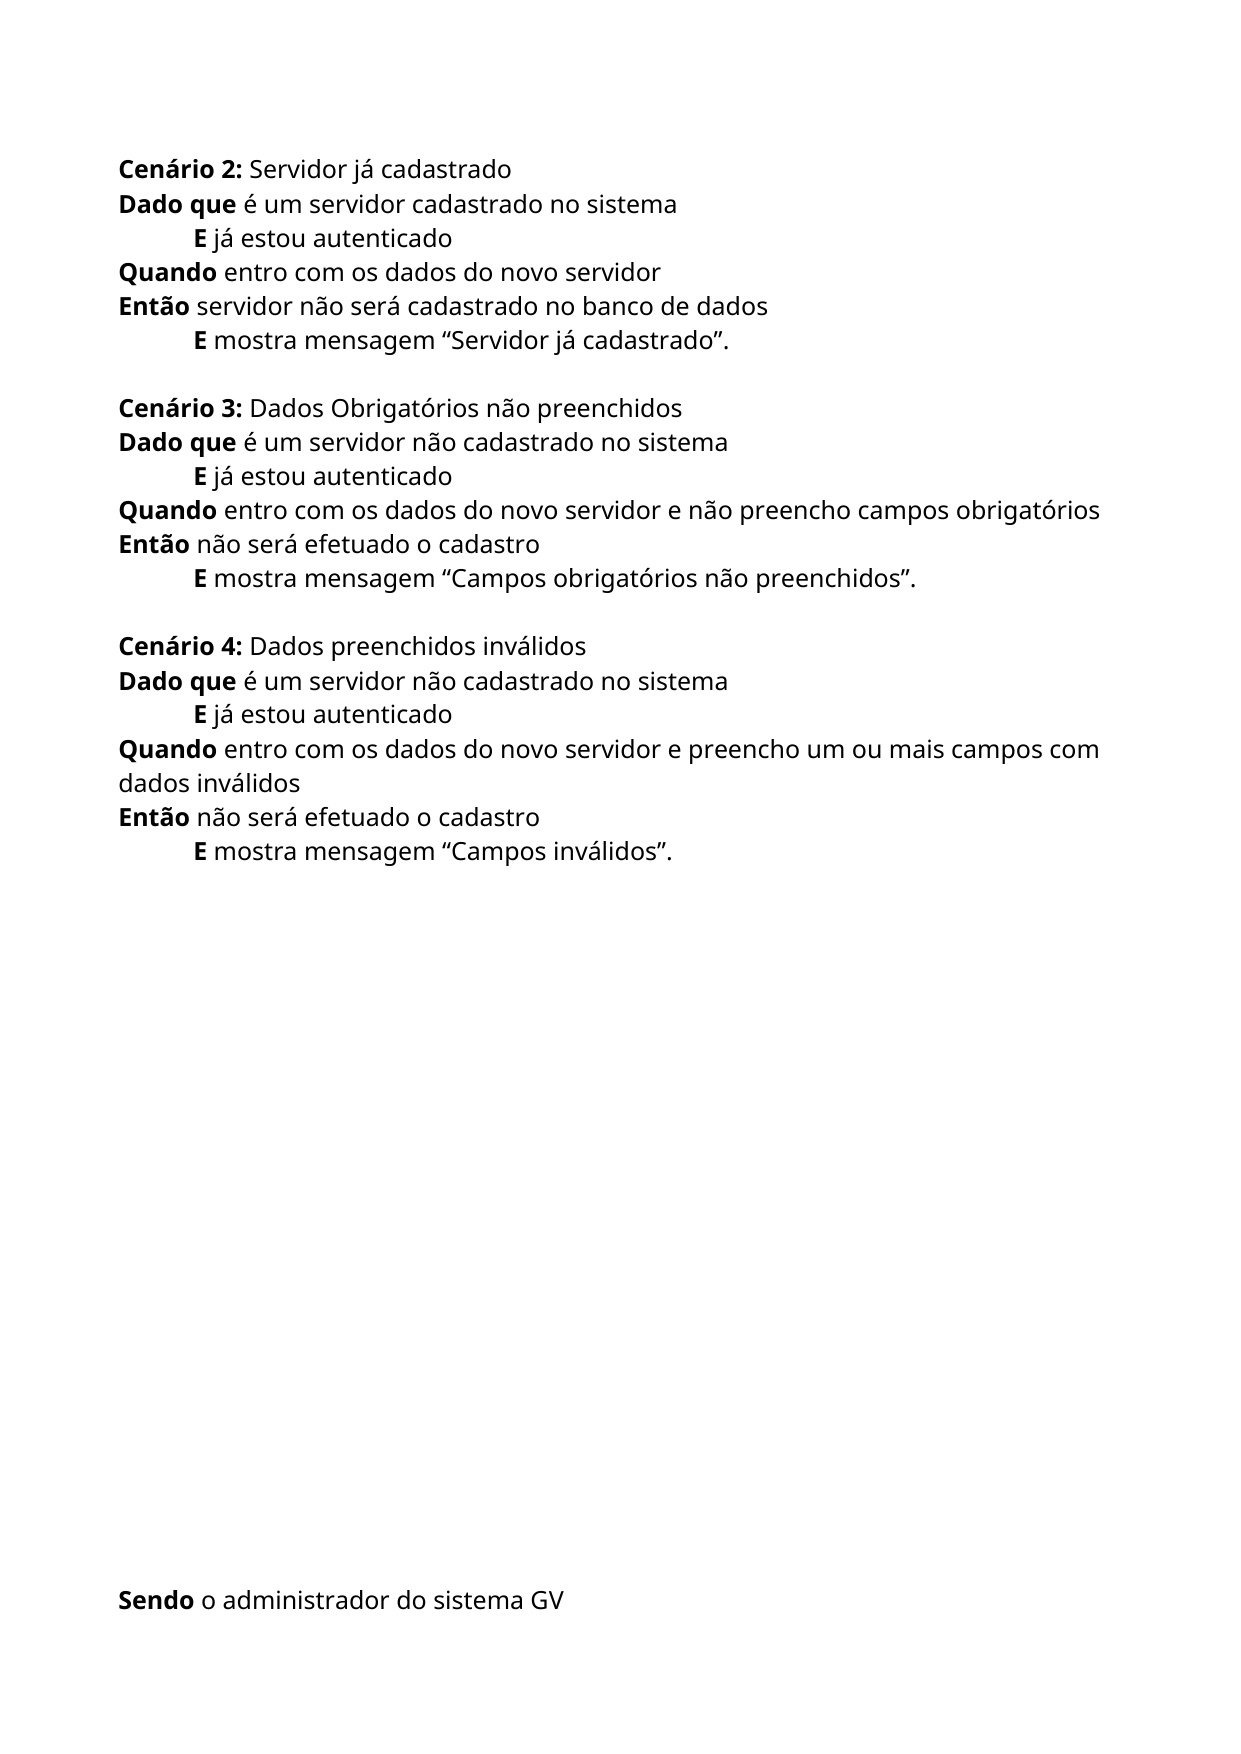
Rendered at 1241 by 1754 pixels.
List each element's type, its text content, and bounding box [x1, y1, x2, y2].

text Dado que é um servidor não cadastrado no sistema [118, 425, 1122, 459]
text Então não será efetuado o cadastro [118, 527, 1122, 561]
text E já estou autenticado [118, 459, 1122, 493]
text Dado que é um servidor cadastrado no sistema [118, 186, 1122, 220]
text E mostra mensagem “Campos inválidos”. [118, 833, 1122, 867]
text Cenário 4: Dados preenchidos inválidos [118, 629, 1122, 663]
text E já estou autenticado [118, 697, 1122, 731]
text Cenário 3: Dados Obrigatórios não preenchidos [118, 391, 1122, 425]
text E mostra mensagem “Campos obrigatórios não preenchidos”. [118, 561, 1122, 595]
text Dado que é um servidor não cadastrado no sistema [118, 663, 1122, 697]
text Então servidor não será cadastrado no banco de dados [118, 288, 1122, 322]
text Sendo o administrador do sistema GV [118, 1583, 1122, 1617]
text Cenário 2: Servidor já cadastrado [118, 152, 1122, 186]
text E já estou autenticado [118, 220, 1122, 254]
text Quando entro com os dados do novo servidor e preencho um ou mais campos com dados inválidos [118, 731, 1122, 799]
text Quando entro com os dados do novo servidor e não preencho campos obrigatórios [118, 493, 1122, 527]
text Então não será efetuado o cadastro [118, 799, 1122, 833]
text Quando entro com os dados do novo servidor [118, 254, 1122, 288]
text E mostra mensagem “Servidor já cadastrado”. [118, 322, 1122, 357]
